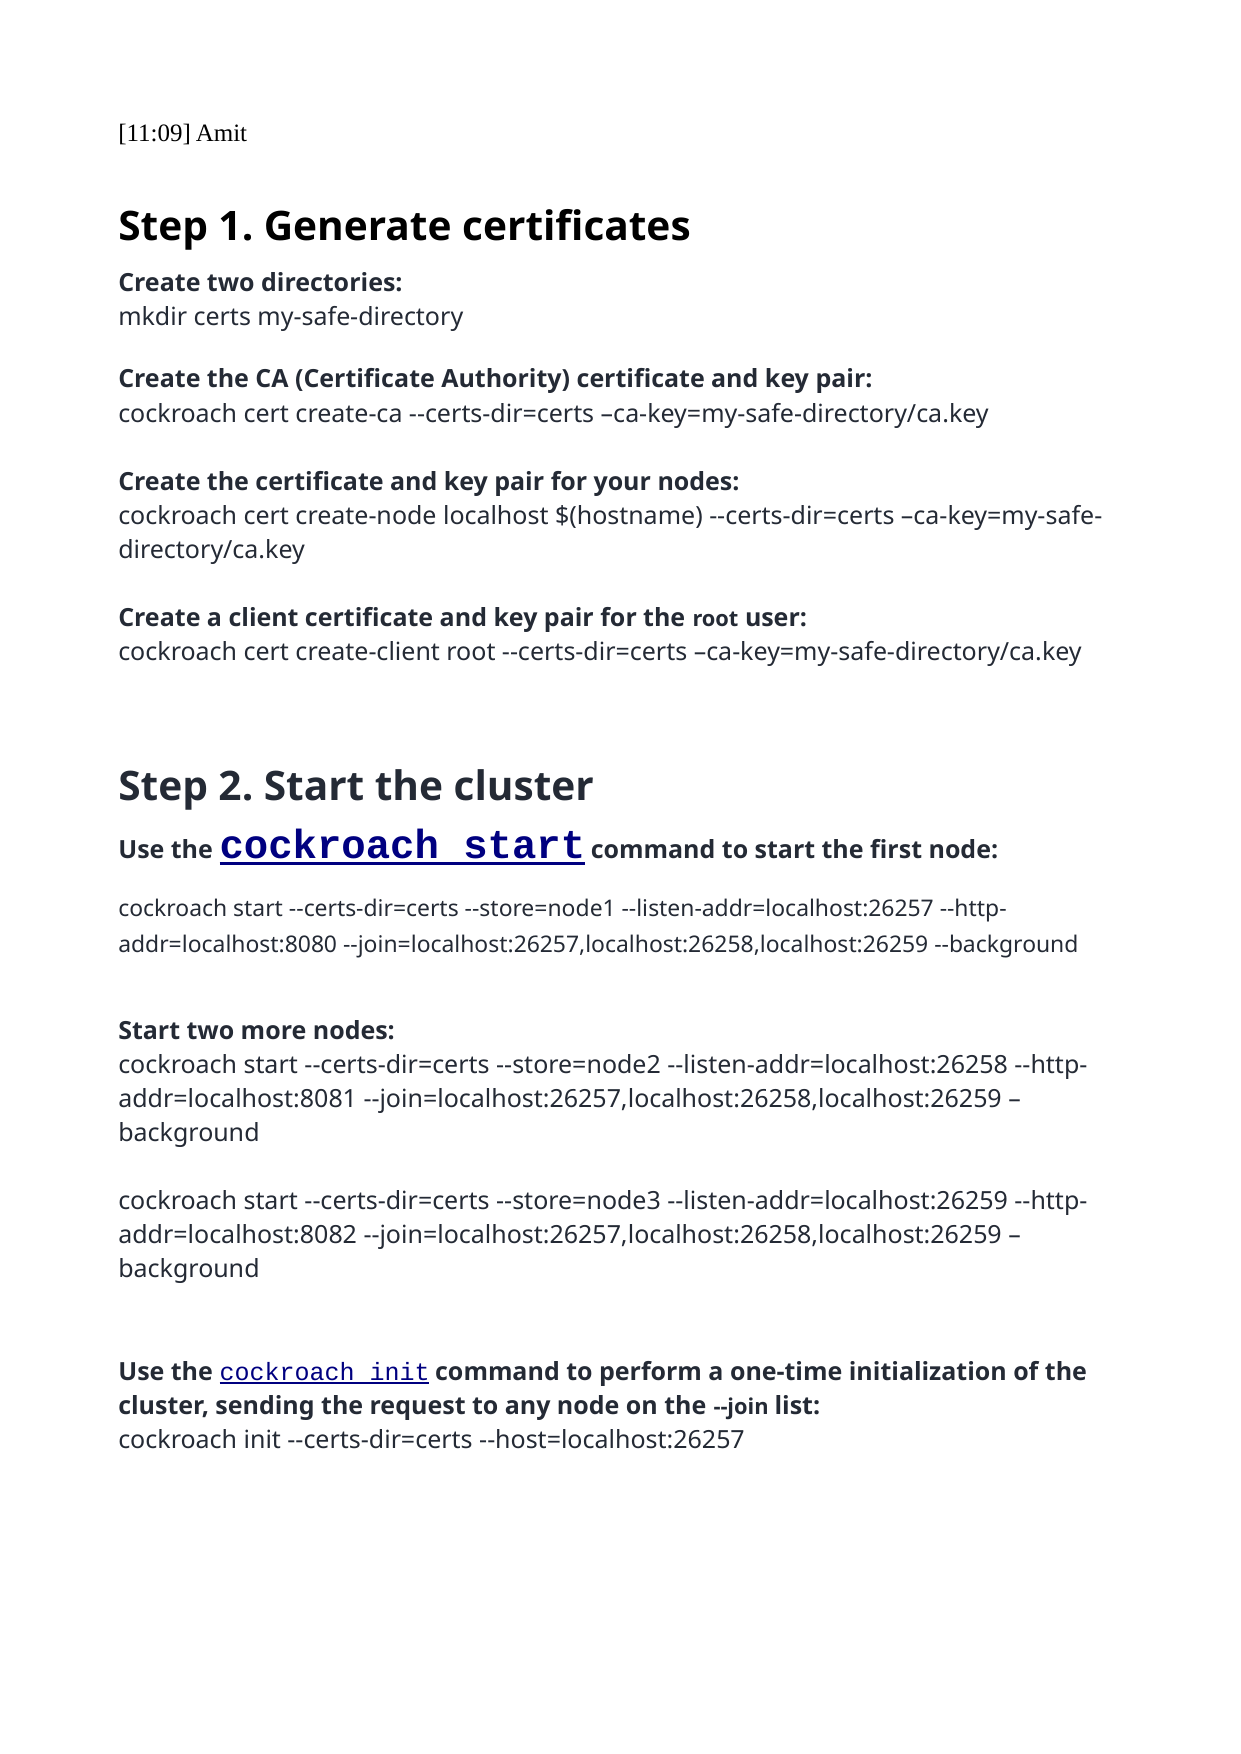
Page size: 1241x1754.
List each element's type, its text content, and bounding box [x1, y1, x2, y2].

text Create the CA (Certificate Authority) certificate and key pair: [118, 361, 1122, 395]
text cockroach start --certs-dir=certs --store=node1 --listen-addr=localhost:26257 --http-addr=localhost:8080 --join=localhost:26257,localhost:26258,localhost:26259 --background [118, 892, 1122, 959]
text Create two directories: [118, 264, 1122, 298]
text cockroach start --certs-dir=certs --store=node2 --listen-addr=localhost:26258 --http-addr=localhost:8081 --join=localhost:26257,localhost:26258,localhost:26259 –background [118, 1047, 1122, 1149]
text Start two more nodes: [118, 1012, 1122, 1047]
text cockroach start --certs-dir=certs --store=node3 --listen-addr=localhost:26259 --http-addr=localhost:8082 --join=localhost:26257,localhost:26258,localhost:26259 –background [118, 1183, 1122, 1285]
text Create the certificate and key pair for your nodes: [118, 463, 1122, 497]
text Use the cockroach init command to perform a one-time initialization of the cluster, sending the request to any node on the --join list: [118, 1353, 1122, 1421]
text Use the cockroach start command to start the first node: [118, 824, 1122, 871]
text cockroach cert create-client root --certs-dir=certs –ca-key=my-safe-directory/ca.key [118, 634, 1122, 668]
text [11:09] Amit [118, 118, 1122, 147]
text cockroach cert create-node localhost $(hostname) --certs-dir=certs –ca-key=my-safe-directory/ca.key [118, 497, 1122, 566]
text Create a client certificate and key pair for the root user: [118, 599, 1122, 634]
text cockroach init --certs-dir=certs --host=localhost:26257 [118, 1421, 1122, 1456]
subtitle Step 2. Start the cluster [118, 757, 1122, 812]
subtitle Step 1. Generate certificates [118, 196, 1122, 252]
text mkdir certs my-safe-directory [118, 298, 1122, 332]
text cockroach cert create-ca --certs-dir=certs –ca-key=my-safe-directory/ca.key [118, 395, 1122, 429]
